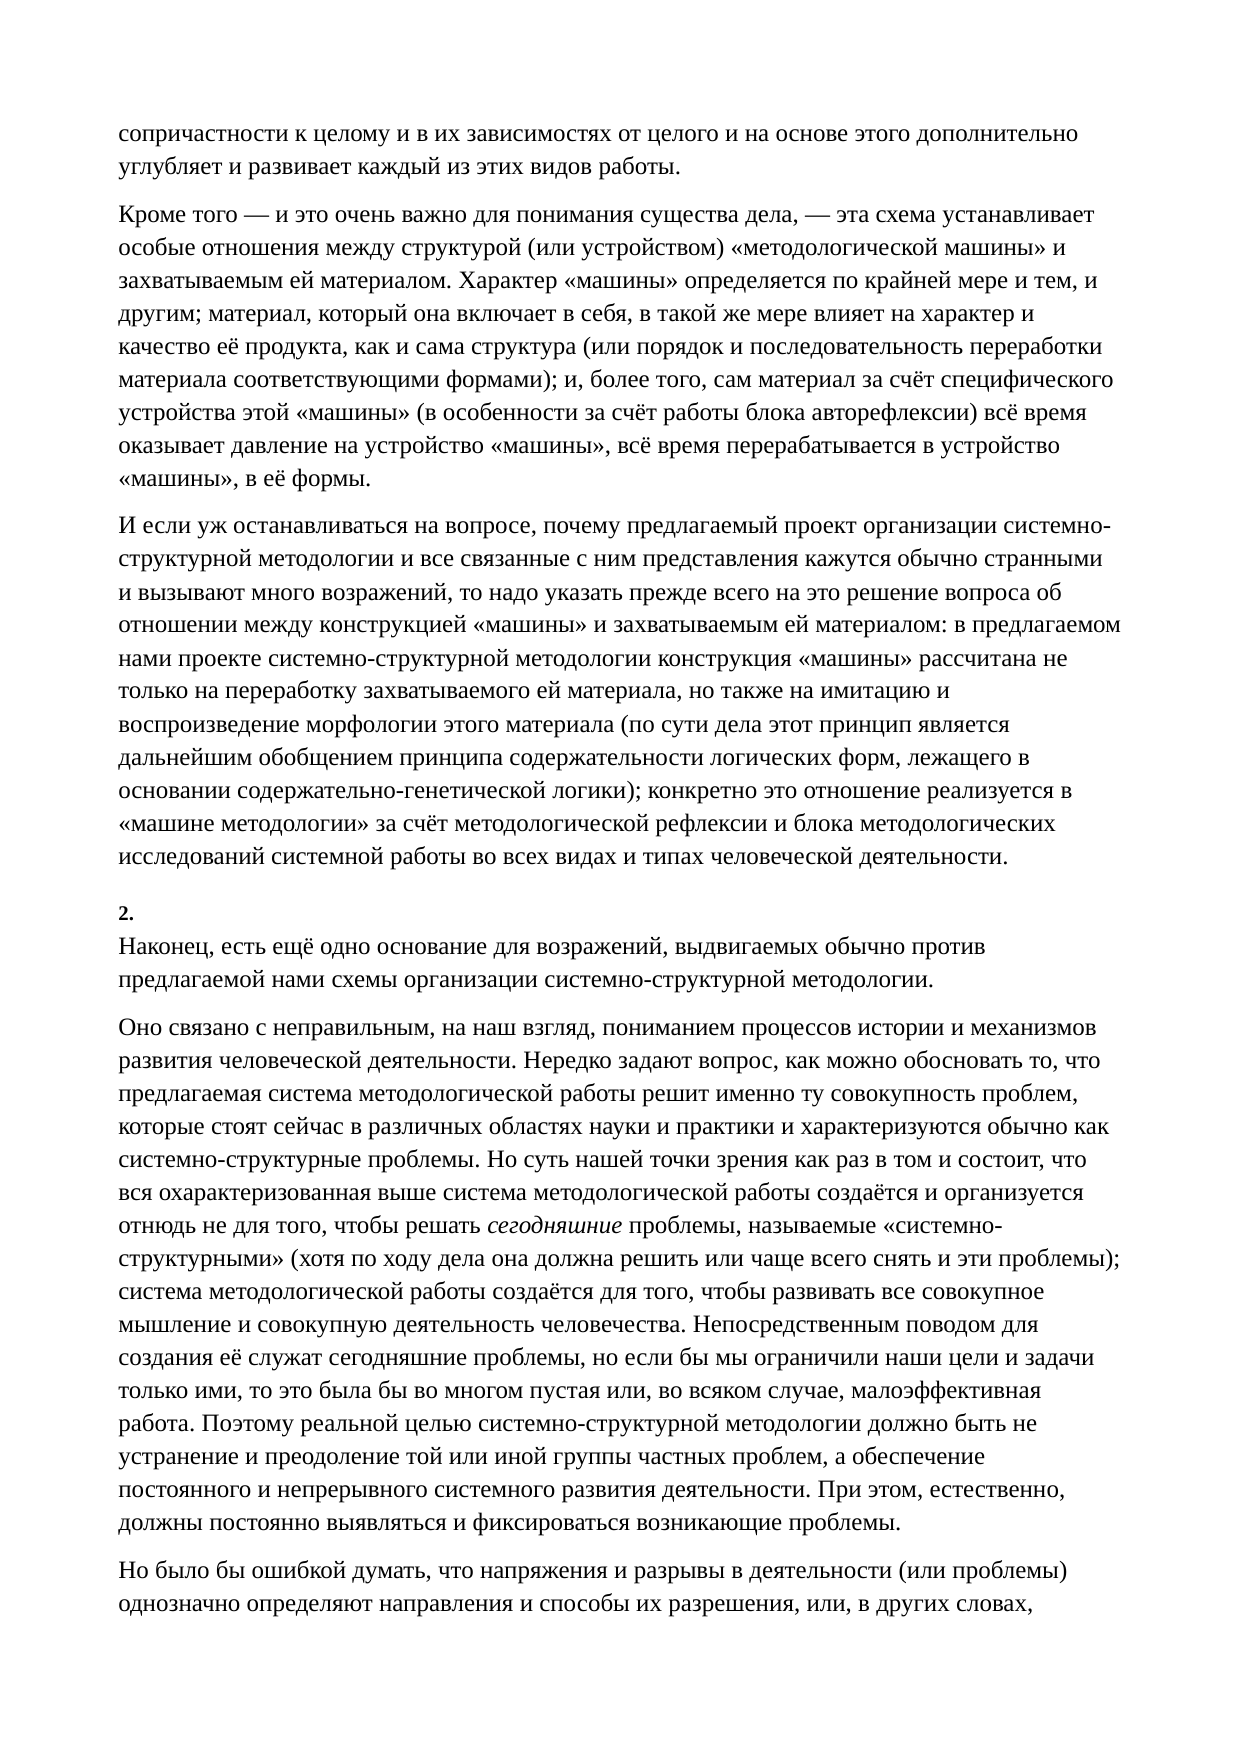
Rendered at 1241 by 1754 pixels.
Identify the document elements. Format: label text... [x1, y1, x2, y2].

text Наконец, есть ещё одно основание для возражений, выдвигаемых обычно против предлагаемой нами схемы организации системно-структурной методологии. [118, 931, 1122, 993]
text Но было бы ошибкой думать, что напряжения и разрывы в деятельности (или проблемы) однозначно определяют направления и способы их разрешения, или, в других словах, [118, 1555, 1122, 1616]
text Кроме того — и это очень важно для понимания существа дела, — эта схема устанавливает особые отношения между структурой (или устройством) «методологической машины» и захватываемым ей материалом. Характер «машины» определяется по крайней мере и тем, и другим; материал, который она включает в себя, в такой же мере влияет на характер и качество её продукта, как и сама структура (или порядок и последовательность переработки материала соответствующими формами); и, более того, сам материал за счёт специфического устройства этой «машины» (в особенности за счёт работы блока авторефлексии) всё время оказывает давление на устройство «машины», всё время перерабатывается в устройство «машины», в её формы. [118, 199, 1122, 492]
text сопричастности к целому и в их зависимостях от целого и на основе этого дополнительно углубляет и развивает каждый из этих видов работы. [118, 118, 1122, 180]
subtitle 2. [118, 901, 1122, 925]
text Оно связано с неправильным, на наш взгляд, пониманием процессов истории и механизмов развития человеческой деятельности. Нередко задают вопрос, как можно обосновать то, что предлагаемая система методологической работы решит именно ту совокупность проблем, которые стоят сейчас в различных областях науки и практики и характеризуются обычно как системно-структурные проблемы. Но суть нашей точки зрения как раз в том и состоит, что вся охарактеризованная выше система методологической работы создаётся и организуется отнюдь не для того, чтобы решать сегодняшние проблемы, называемые «системно-структурными» (хотя по ходу дела она должна решить или чаще всего снять и эти проблемы); система методологической работы создаётся для того, чтобы развивать все совокупное мышление и совокупную деятельность человечества. Непосредственным поводом для создания её служат сегодняшние проблемы, но если бы мы ограничили наши цели и задачи только ими, то это была бы во многом пустая или, во всяком случае, малоэффективная работа. Поэтому реальной целью системно-структурной методологии должно быть не устранение и преодоление той или иной группы частных проблем, а обеспечение постоянного и непрерывного системного развития деятельности. При этом, естественно, должны постоянно выявляться и фиксироваться возникающие проблемы. [118, 1012, 1122, 1536]
text И если уж останавливаться на вопросе, почему предлагаемый проект организации системно-структурной методологии и все связанные с ним представления кажутся обычно странными и вызывают много возражений, то надо указать прежде всего на это решение вопроса об отношении между конструкцией «машины» и захватываемым ей материалом: в предлагаемом нами проекте системно-структурной методологии конструкция «машины» рассчитана не только на переработку захватываемого ей материала, но также на имитацию и воспроизведение морфологии этого материала (по сути дела этот принцип является дальнейшим обобщением принципа содержательности логических форм, лежащего в основании содержательно-генетической логики); конкретно это отношение реализуется в «машине методологии» за счёт методологической рефлексии и блока методологических исследований системной работы во всех видах и типах человеческой деятельности. [118, 511, 1122, 869]
